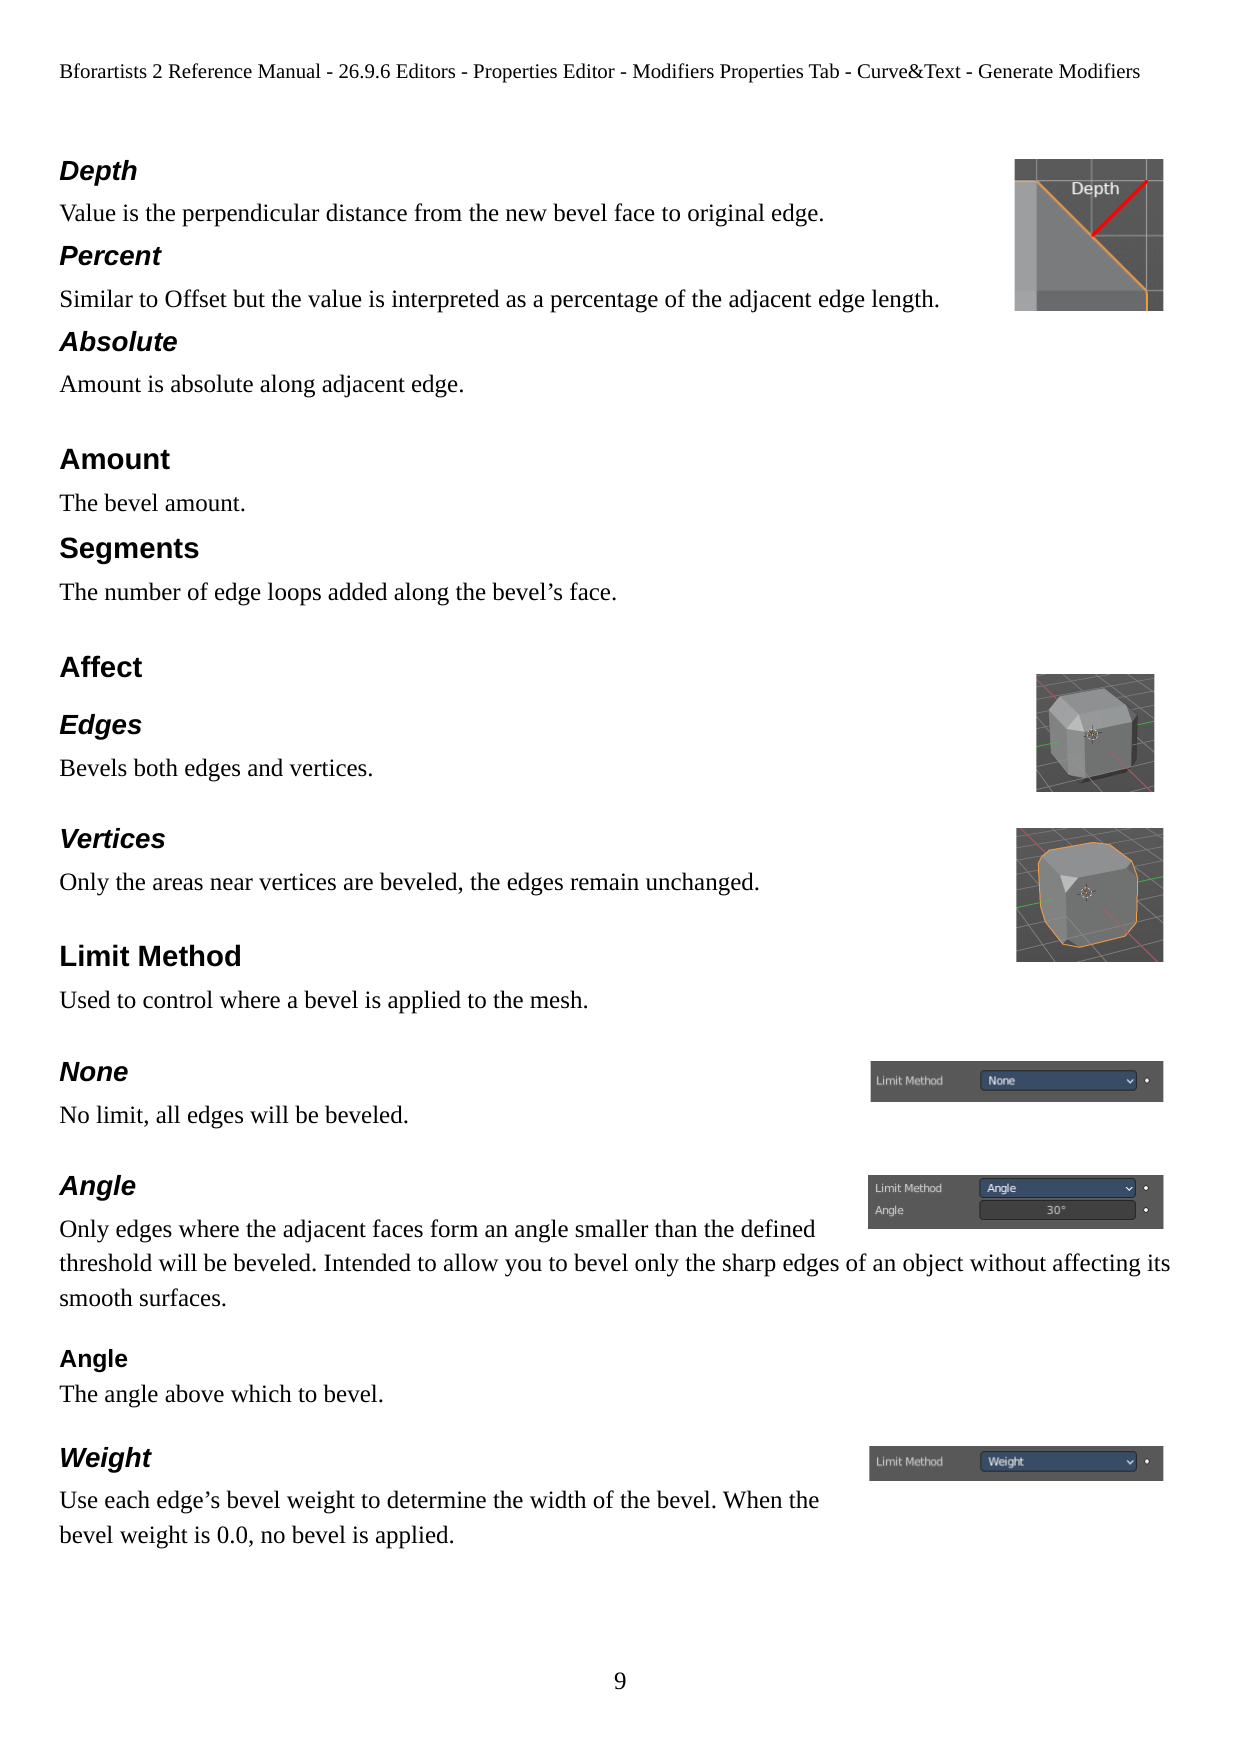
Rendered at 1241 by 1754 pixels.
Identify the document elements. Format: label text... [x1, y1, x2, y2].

subtitle Depth [59, 154, 1181, 186]
subtitle Segments [59, 531, 1181, 565]
text The angle above which to bevel. [59, 1379, 1181, 1408]
picture [869, 1446, 1164, 1481]
text Similar to Offset but the value is interpreted as a percentage of the adjacent edge length. [59, 284, 1181, 313]
subtitle Affect [59, 649, 1181, 683]
text Used to control where a bevel is applied to the mesh. [59, 985, 1181, 1014]
text Amount is absolute along adjacent edge. [59, 369, 1181, 398]
subtitle Limit Method [59, 939, 1181, 973]
picture [1036, 674, 1155, 792]
text The number of edge loops added along the bevel’s face. [59, 577, 1181, 606]
text No limit, all edges will be beveled. [59, 1100, 1181, 1128]
subtitle Vertices [59, 823, 1181, 854]
subtitle Absolute [59, 325, 1181, 357]
subtitle [1164, 239, 1181, 271]
subtitle Percent [59, 239, 1014, 271]
text The bevel amount. [59, 488, 1181, 517]
text Only the areas near vertices are beveled, the edges remain unchanged. [59, 867, 1016, 896]
picture [870, 1061, 1164, 1102]
subtitle Amount [59, 442, 1181, 475]
subtitle None [59, 1055, 1181, 1087]
subtitle Angle [59, 1170, 1181, 1202]
subtitle Weight [59, 1441, 1181, 1473]
text [1155, 753, 1181, 781]
picture [868, 1175, 1164, 1229]
text Use each edge’s bevel weight to determine the width of the bevel. When the bevel weight is 0.0, no bevel is applied. [59, 1485, 1181, 1548]
picture [1016, 828, 1164, 962]
subtitle Angle [59, 1344, 1181, 1373]
text Only edges where the adjacent faces form an angle smaller than the defined threshold will be beveled. Intended to allow you to bevel only the sharp edges of an object without affecting its smooth surfaces. [59, 1214, 1181, 1312]
text Bevels both edges and vertices. [59, 753, 1036, 781]
subtitle [1155, 708, 1181, 740]
text Value is the perpendicular distance from the new bevel face to original edge. [59, 198, 1014, 227]
subtitle Edges [59, 708, 1036, 740]
picture [1014, 159, 1164, 311]
